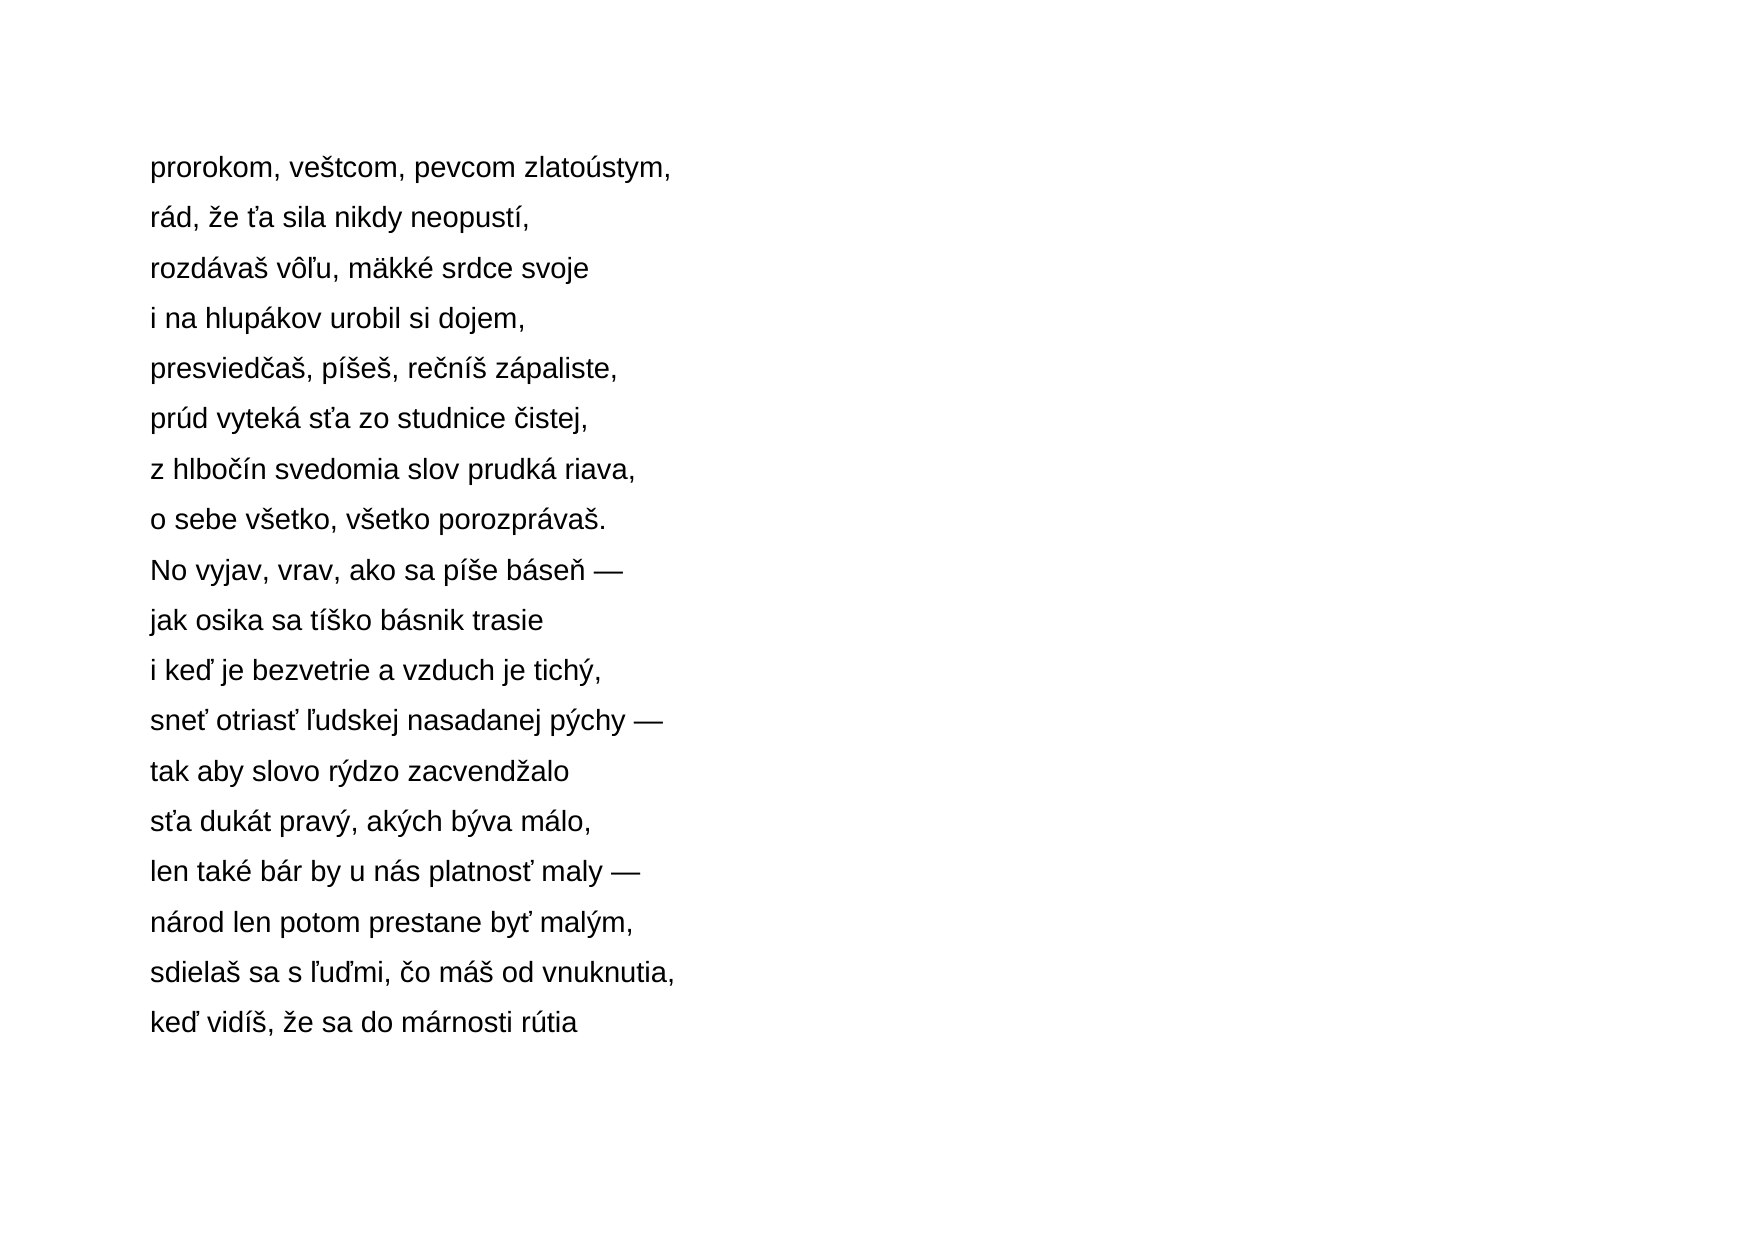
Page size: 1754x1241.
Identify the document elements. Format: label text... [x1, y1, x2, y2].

text prúd vyteká sťa zo studnice čistej, [150, 402, 1243, 435]
text z hlbočín svedomia slov prudká riava, [150, 452, 1243, 485]
text len také bár by u nás platnosť maly — [150, 854, 1243, 888]
text rád, že ťa sila nikdy neopustí, [150, 200, 1243, 234]
text i na hlupákov urobil si dojem, [150, 301, 1243, 334]
text sdielaš sa s ľuďmi, čo máš od vnuknutia, [150, 955, 1243, 988]
text jak osika sa tíško básnik trasie [150, 603, 1243, 636]
text No vyjav, vrav, ako sa píše báseň — [150, 552, 1243, 586]
text rozdávaš vôľu, mäkké srdce svoje [150, 251, 1243, 284]
text sneť otriasť ľudskej nasadanej pýchy — [150, 703, 1243, 737]
text tak aby slovo rýdzo zacvendžalo [150, 754, 1243, 787]
text presviedčaš, píšeš, rečníš zápaliste, [150, 351, 1243, 385]
text sťa dukát pravý, akých býva málo, [150, 804, 1243, 838]
text národ len potom prestane byť malým, [150, 905, 1243, 938]
text i keď je bezvetrie a vzduch je tichý, [150, 653, 1243, 687]
text keď vidíš, že sa do márnosti rútia [150, 1005, 1243, 1039]
text o sebe všetko, všetko porozprávaš. [150, 502, 1243, 536]
text prorokom, veštcom, pevcom zlatoústym, [150, 150, 1243, 183]
